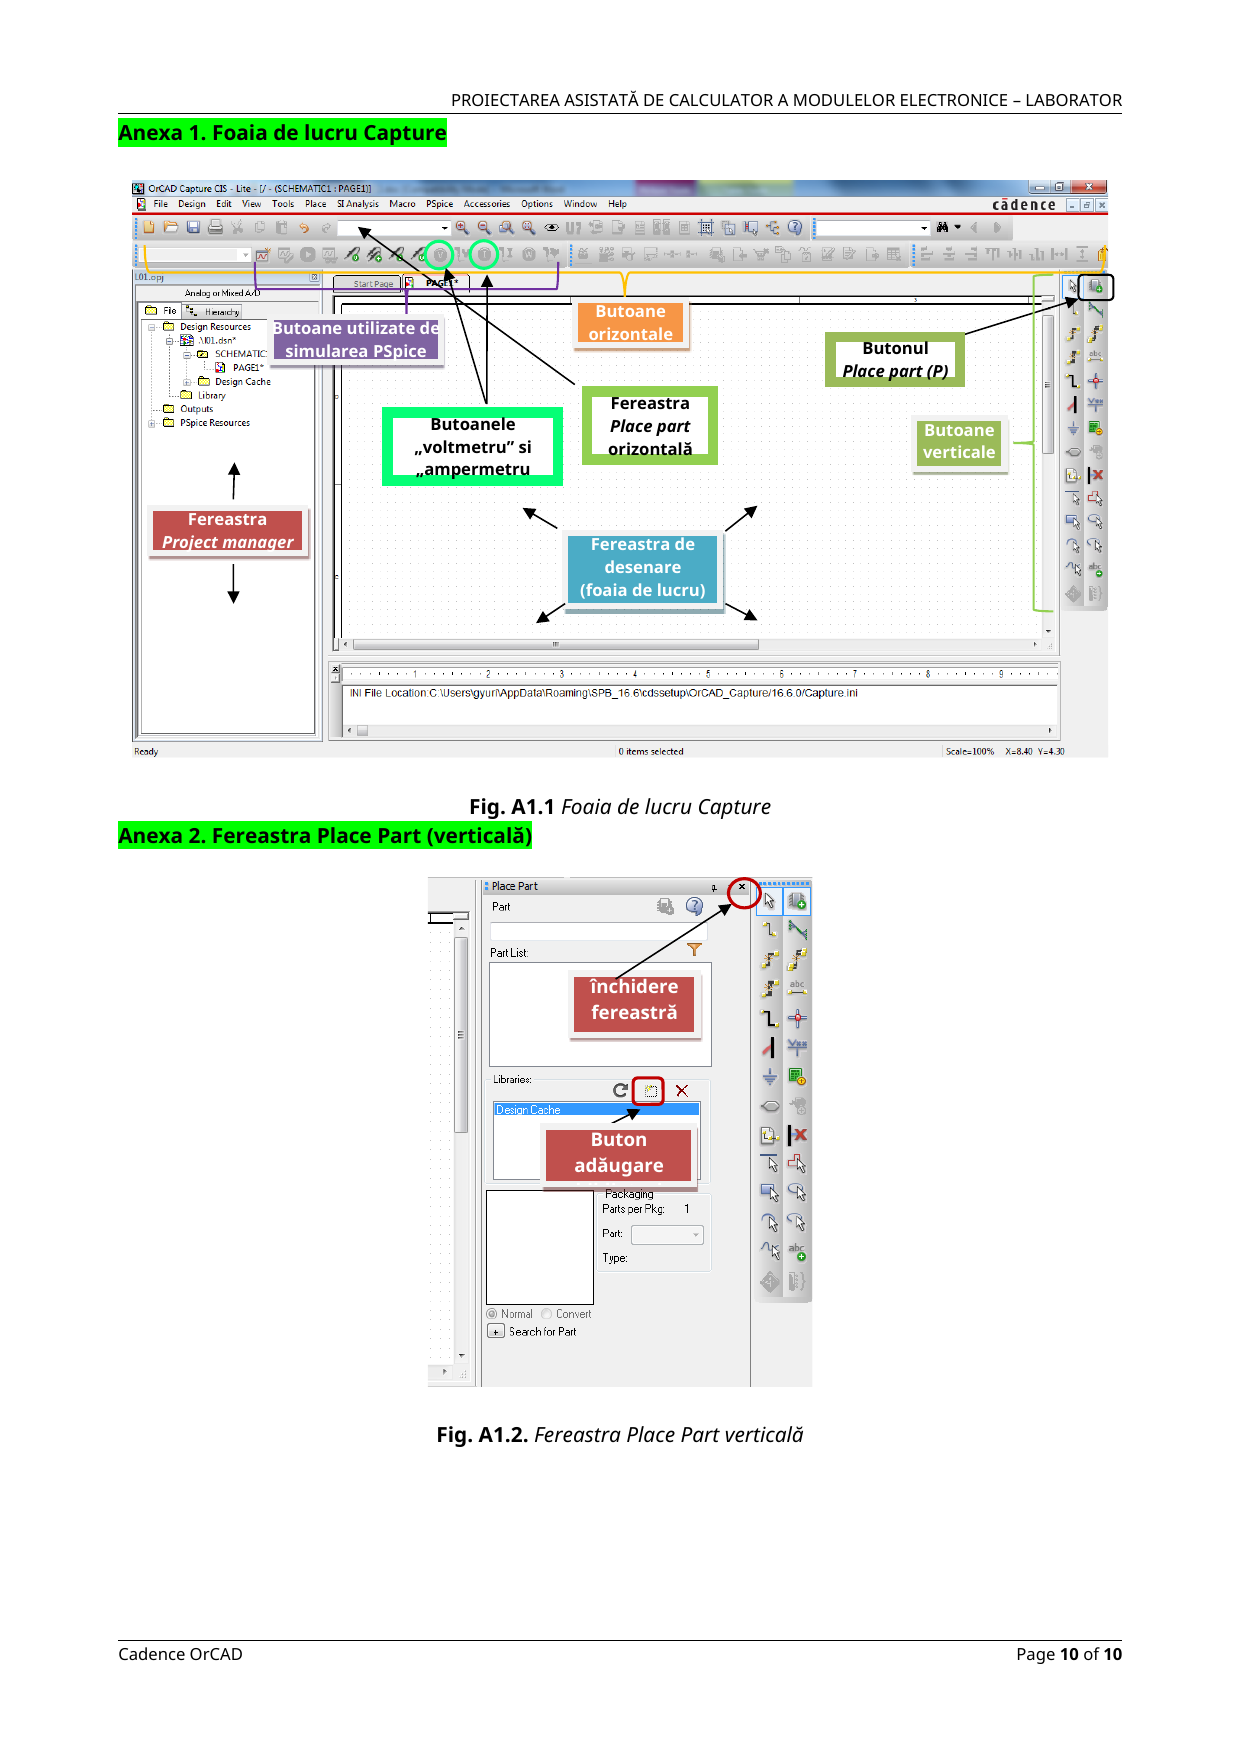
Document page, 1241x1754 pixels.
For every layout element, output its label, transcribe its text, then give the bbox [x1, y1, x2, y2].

picture [1035, 274, 1079, 311]
text Fereastra [150, 508, 305, 531]
picture [427, 243, 451, 267]
text Anexa 1. Foaia de lucru Capture [118, 118, 1122, 147]
text Fereastra Place part [587, 392, 713, 437]
picture [457, 301, 486, 397]
text orizontală [587, 437, 713, 460]
text Butoane utilizate de simularea PSpice [271, 317, 441, 362]
picture [132, 180, 1109, 759]
text Project manager [150, 531, 305, 553]
text (foaia de lucru) [565, 578, 720, 601]
text Fereastra de desenare [565, 533, 720, 578]
text Fig. A1.1 Foaia de lucru Capture [118, 792, 1122, 821]
text Buton adăugare biblioteci [543, 1127, 694, 1184]
text Butonul [830, 337, 960, 359]
picture [1080, 276, 1109, 299]
picture [427, 877, 813, 1387]
text Butoane orizontale [575, 300, 686, 345]
text Fig. A1.2. Fereastra Place Part verticală [118, 1420, 1122, 1449]
text închidere fereastră [571, 974, 698, 1025]
picture [731, 881, 758, 906]
picture [451, 274, 486, 288]
text Butoanele „voltmetru” si „ampermetru [388, 413, 558, 481]
text Butoane verticale [914, 418, 1004, 463]
text Anexa 2. Fereastra Place Part (verticală) [118, 821, 1122, 849]
text Place part (P) [830, 359, 960, 382]
picture [257, 274, 439, 289]
picture [454, 291, 486, 318]
picture [426, 274, 450, 288]
picture [488, 274, 556, 288]
